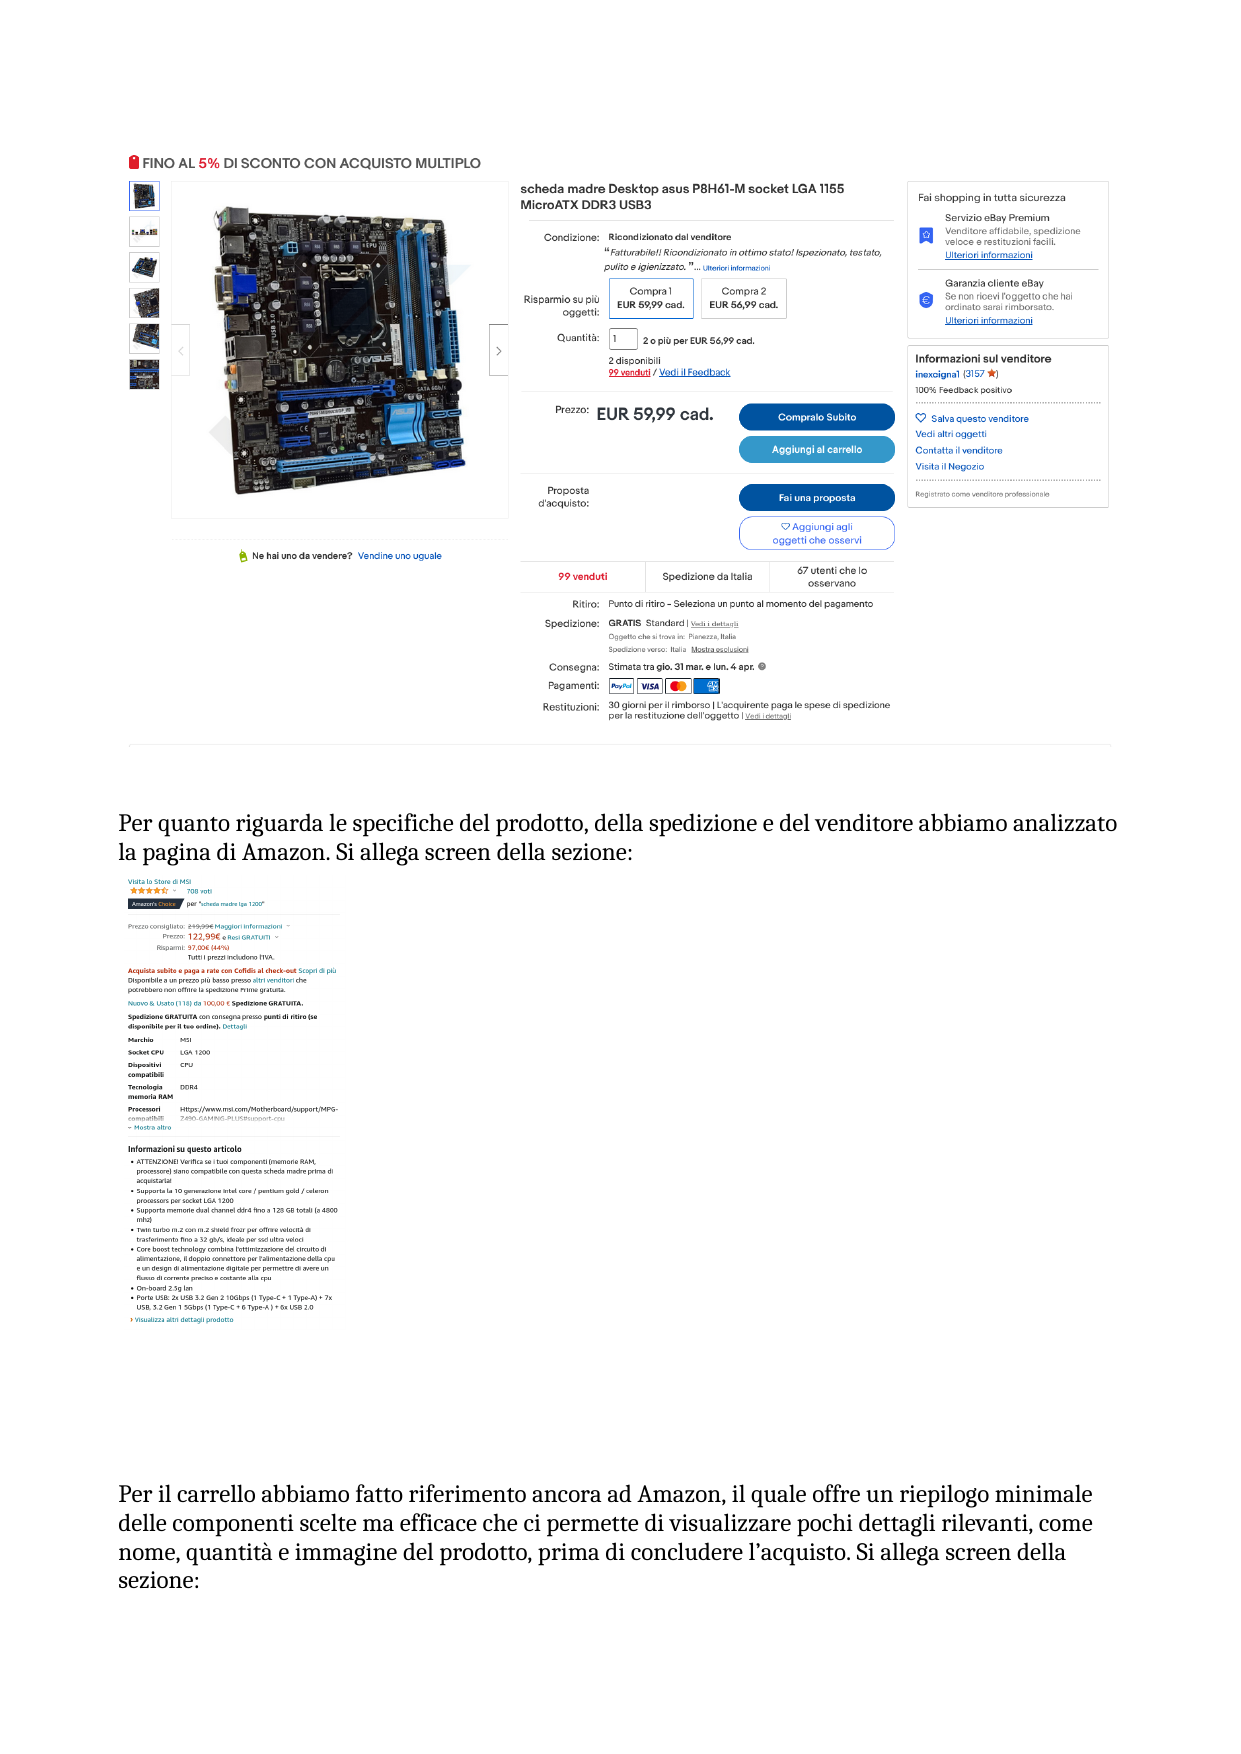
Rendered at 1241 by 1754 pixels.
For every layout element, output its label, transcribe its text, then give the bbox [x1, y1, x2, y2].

picture [123, 875, 346, 1330]
text Per quanto riguarda le specifiche del prodotto, della spedizione e del venditore abbiamo analizzato la pagina di Amazon. Si allega screen della sezione: [118, 809, 1122, 867]
picture [118, 147, 1123, 747]
text Per il carrello abbiamo fatto riferimento ancora ad Amazon, il quale offre un riepilogo minimale delle componenti scelte ma efficace che ci permette di visualizzare pochi dettagli rilevanti, come nome, quantità e immagine del prodotto, prima di concludere l’acquisto. Si allega screen della sezione: [118, 1480, 1122, 1595]
